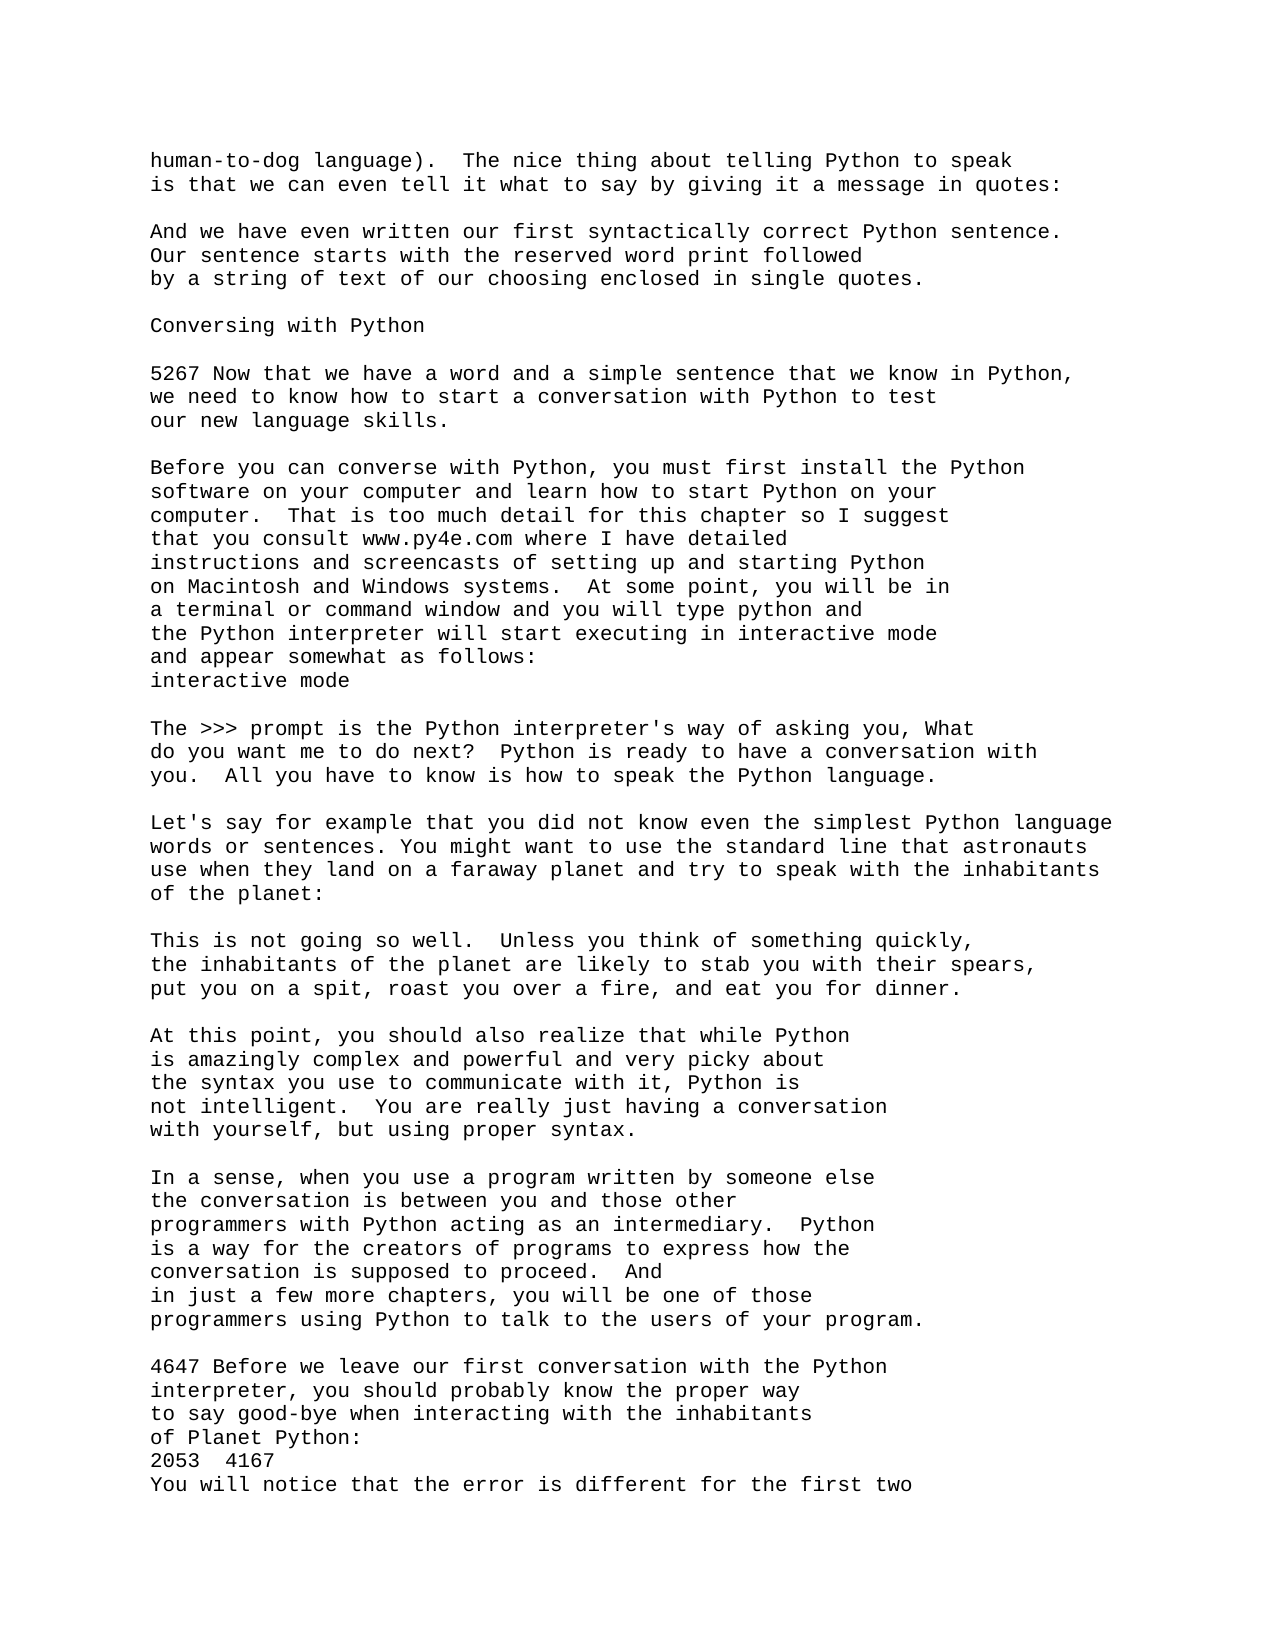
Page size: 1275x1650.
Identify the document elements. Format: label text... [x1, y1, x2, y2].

text with yourself, but using proper syntax. [150, 1119, 1125, 1143]
text to say good-bye when interacting with the inhabitants [150, 1403, 1125, 1427]
text is amazingly complex and powerful and very picky about [150, 1048, 1125, 1072]
text interactive mode [150, 670, 1125, 694]
text the syntax you use to communicate with it, Python is [150, 1072, 1125, 1096]
text use when they land on a faraway planet and try to speak with the inhabitants [150, 859, 1125, 883]
text conversation is supposed to proceed. And [150, 1261, 1125, 1285]
text This is not going so well. Unless you think of something quickly, [150, 930, 1125, 954]
text by a string of text of our choosing enclosed in single quotes. [150, 268, 1125, 292]
text Conversing with Python [150, 316, 1125, 339]
text is that we can even tell it what to say by giving it a message in quotes: [150, 174, 1125, 197]
text programmers using Python to talk to the users of your program. [150, 1309, 1125, 1332]
text programmers with Python acting as an intermediary. Python [150, 1214, 1125, 1238]
text computer. That is too much detail for this chapter so I suggest [150, 505, 1125, 528]
text You will notice that the error is different for the first two [150, 1474, 1125, 1498]
text the inhabitants of the planet are likely to stab you with their spears, [150, 954, 1125, 978]
text Our sentence starts with the reserved word print followed [150, 244, 1125, 268]
text put you on a spit, roast you over a fire, and eat you for dinner. [150, 978, 1125, 1001]
text 4647 Before we leave our first conversation with the Python [150, 1356, 1125, 1379]
text a terminal or command window and you will type python and [150, 599, 1125, 623]
text our new language skills. [150, 410, 1125, 434]
text that you consult www.py4e.com where I have detailed [150, 528, 1125, 552]
text in just a few more chapters, you will be one of those [150, 1285, 1125, 1309]
text you. All you have to know is how to speak the Python language. [150, 765, 1125, 788]
text on Macintosh and Windows systems. At some point, you will be in [150, 576, 1125, 599]
text Let's say for example that you did not know even the simplest Python language [150, 812, 1125, 836]
text instructions and screencasts of setting up and starting Python [150, 552, 1125, 576]
text In a sense, when you use a program written by someone else [150, 1167, 1125, 1190]
text is a way for the creators of programs to express how the [150, 1238, 1125, 1261]
text human-to-dog language). The nice thing about telling Python to speak [150, 150, 1125, 174]
text interpreter, you should probably know the proper way [150, 1379, 1125, 1403]
text the Python interpreter will start executing in interactive mode [150, 623, 1125, 647]
text and appear somewhat as follows: [150, 647, 1125, 670]
text not intelligent. You are really just having a conversation [150, 1096, 1125, 1119]
text do you want me to do next? Python is ready to have a conversation with [150, 741, 1125, 765]
text of the planet: [150, 883, 1125, 907]
text 5267 Now that we have a word and a simple sentence that we know in Python, [150, 363, 1125, 386]
text Before you can converse with Python, you must first install the Python [150, 457, 1125, 481]
text we need to know how to start a conversation with Python to test [150, 386, 1125, 410]
text words or sentences. You might want to use the standard line that astronauts [150, 836, 1125, 859]
text The >>> prompt is the Python interpreter's way of asking you, What [150, 717, 1125, 741]
text software on your computer and learn how to start Python on your [150, 481, 1125, 505]
text the conversation is between you and those other [150, 1190, 1125, 1214]
text And we have even written our first syntactically correct Python sentence. [150, 221, 1125, 244]
text of Planet Python: [150, 1427, 1125, 1451]
text At this point, you should also realize that while Python [150, 1025, 1125, 1048]
text 2053 4167 [150, 1451, 1125, 1474]
